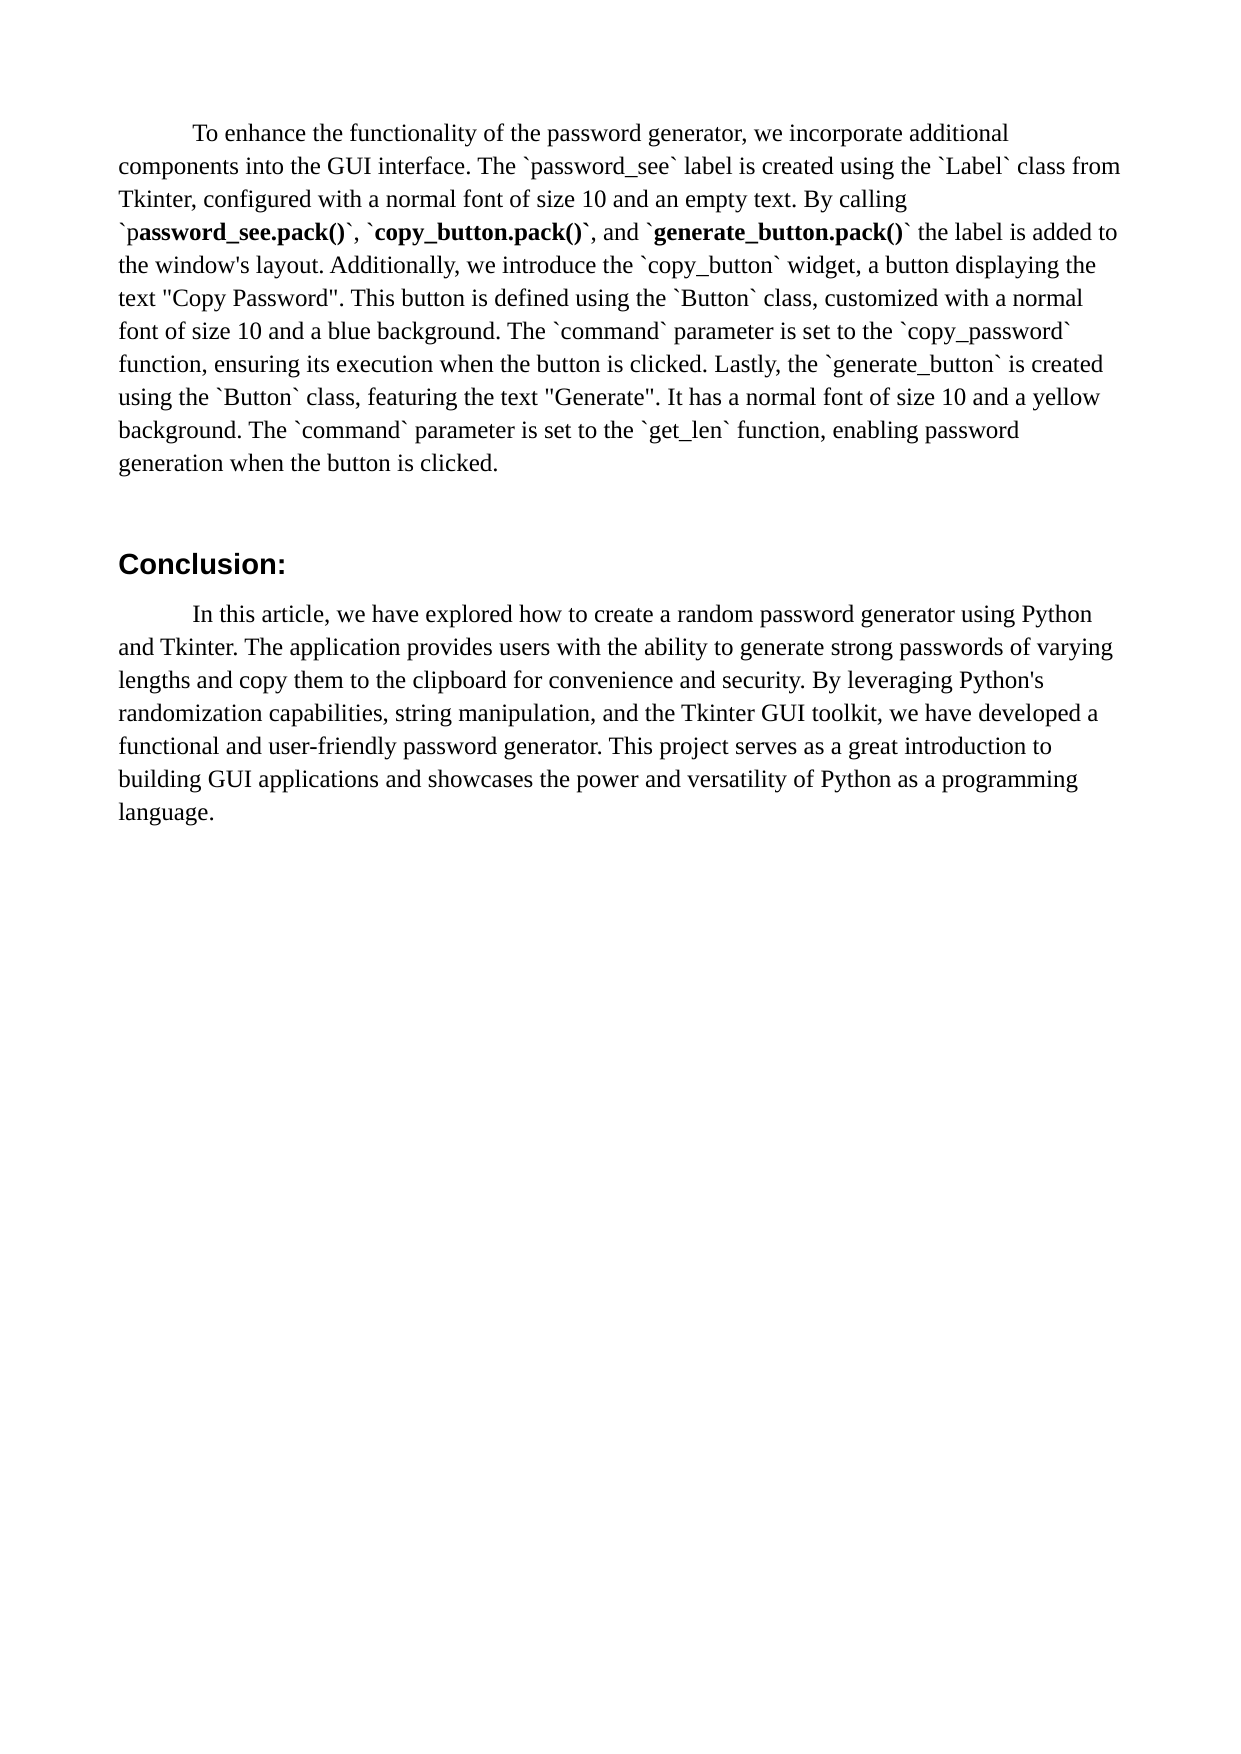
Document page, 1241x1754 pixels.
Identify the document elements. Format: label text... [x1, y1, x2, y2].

text To enhance the functionality of the password generator, we incorporate additional components into the GUI interface. The `password_see` label is created using the `Label` class from Tkinter, configured with a normal font of size 10 and an empty text. By calling `password_see.pack()`, `copy_button.pack()`, and `generate_button.pack()` the label is added to the window's layout. Additionally, we introduce the `copy_button` widget, a button displaying the text "Copy Password". This button is defined using the `Button` class, customized with a normal font of size 10 and a blue background. The `command` parameter is set to the `copy_password` function, ensuring its execution when the button is clicked. Lastly, the `generate_button` is created using the `Button` class, featuring the text "Generate". It has a normal font of size 10 and a yellow background. The `command` parameter is set to the `get_len` function, enabling password generation when the button is clicked. [118, 118, 1122, 477]
subtitle Conclusion: [118, 547, 1122, 580]
text In this article, we have explored how to create a random password generator using Python and Tkinter. The application provides users with the ability to generate strong passwords of varying lengths and copy them to the clipboard for convenience and security. By leveraging Python's randomization capabilities, string manipulation, and the Tkinter GUI toolkit, we have developed a functional and user-friendly password generator. This project serves as a great introduction to building GUI applications and showcases the power and versatility of Python as a programming language. [118, 599, 1122, 826]
